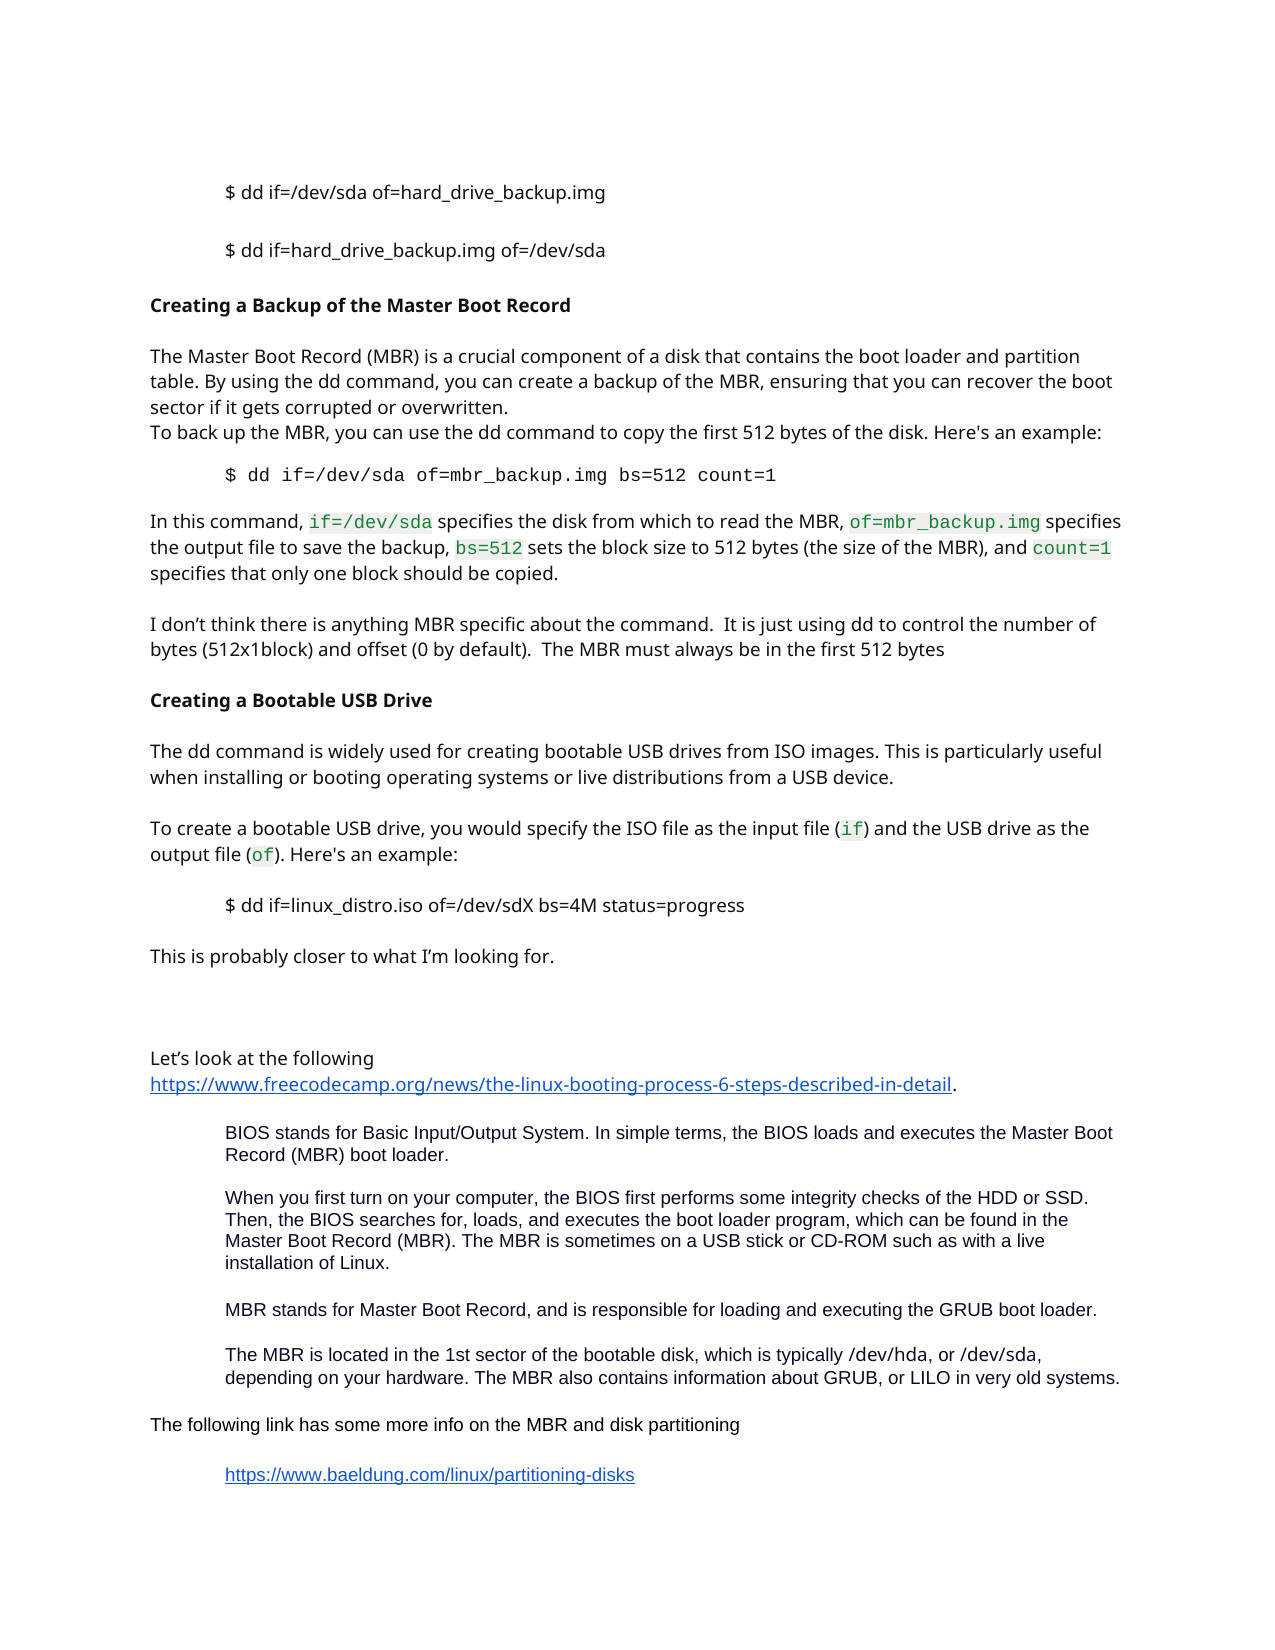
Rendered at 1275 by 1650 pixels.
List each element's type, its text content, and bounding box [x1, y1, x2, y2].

text https://www.baeldung.com/linux/partitioning-disks [150, 1464, 1125, 1485]
text The MBR is located in the 1st sector of the bootable disk, which is typically /dev/hda, or /dev/sda, depending on your hardware. The MBR also contains information about GRUB, or LILO in very old systems. [225, 1342, 1125, 1389]
text $ dd if=/dev/sda of=hard_drive_backup.img [225, 179, 1125, 205]
text The following link has some more info on the MBR and disk partitioning [150, 1414, 1125, 1436]
text $ dd if=linux_distro.iso of=/dev/sdX bs=4M status=progress [150, 892, 1125, 918]
text The dd command is widely used for creating bootable USB drives from ISO images. This is particularly useful when installing or booting operating systems or live distributions from a USB device. [150, 739, 1125, 790]
text To create a bootable USB drive, you would specify the ISO file as the input file (if) and the USB drive as the output file (of). Here's an example: [150, 815, 1125, 867]
subtitle Creating a Backup of the Master Boot Record [150, 293, 1125, 318]
text In this command, if=/dev/sda specifies the disk from which to read the MBR, of=mbr_backup.img specifies the output file to save the backup, bs=512 sets the block size to 512 bytes (the size of the MBR), and count=1 specifies that only one block should be copied. [150, 509, 1125, 586]
text To back up the MBR, you can use the dd command to copy the first 512 bytes of the disk. Here's an example: [150, 419, 1125, 445]
text MBR stands for Master Boot Record, and is responsible for loading and executing the GRUB boot loader. [225, 1298, 1125, 1320]
text Then, the BIOS searches for, loads, and executes the boot loader program, which can be found in the Master Boot Record (MBR). The MBR is sometimes on a USB stick or CD-ROM such as with a live installation of Linux. [225, 1208, 1125, 1273]
text $ dd if=hard_drive_backup.img of=/dev/sda [225, 238, 1125, 263]
subtitle Creating a Bootable USB Drive [150, 688, 1125, 713]
text The Master Boot Record (MBR) is a crucial component of a disk that contains the boot loader and partition table. By using the dd command, you can create a backup of the MBR, ensuring that you can recover the boot sector if it gets corrupted or overwritten. [150, 343, 1125, 419]
text When you first turn on your computer, the BIOS first performs some integrity checks of the HDD or SSD. [225, 1187, 1125, 1208]
text This is probably closer to what I’m looking for. [150, 943, 1125, 969]
text https://www.freecodecamp.org/news/the-linux-booting-process-6-steps-described-in-detail. [150, 1071, 1125, 1097]
text BIOS stands for Basic Input/Output System. In simple terms, the BIOS loads and executes the Master Boot Record (MBR) boot loader. [225, 1122, 1125, 1165]
text I don’t think there is anything MBR specific about the command. It is just using dd to control the number of bytes (512x1block) and offset (0 by default). The MBR must always be in the first 512 bytes [150, 611, 1125, 662]
text $ dd if=/dev/sda of=mbr_backup.img bs=512 count=1 [150, 466, 1125, 487]
text Let’s look at the following [150, 1046, 1125, 1071]
